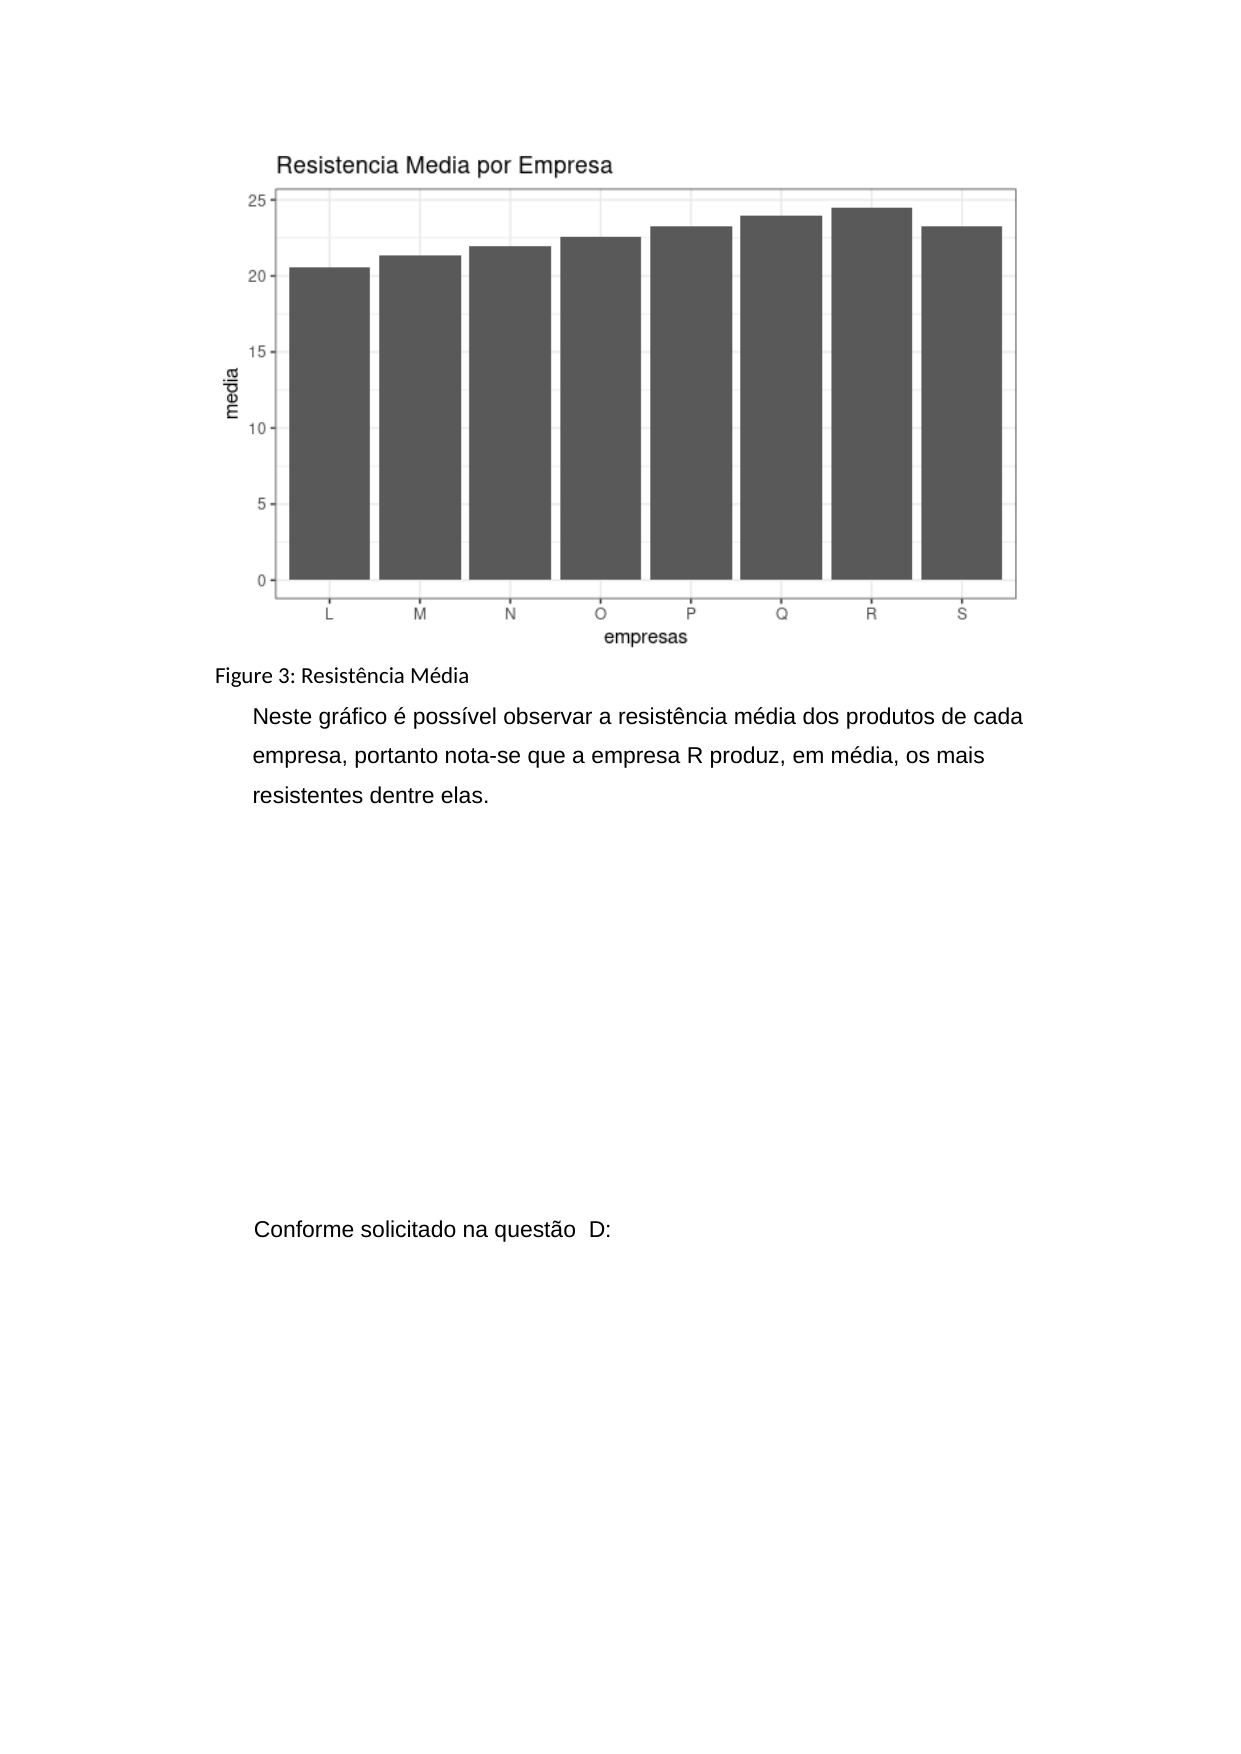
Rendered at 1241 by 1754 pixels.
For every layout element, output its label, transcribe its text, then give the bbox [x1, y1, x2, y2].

list Conforme solicitado na questão D: [177, 1216, 1063, 1242]
list Neste gráfico é possível observar a resistência média dos produtos de cada empresa, portanto nota-se que a empresa R produz, em média, os mais resistentes dentre elas. [252, 148, 1063, 808]
picture [214, 147, 1026, 658]
text Figure 3: Resistência Média [215, 658, 1026, 689]
